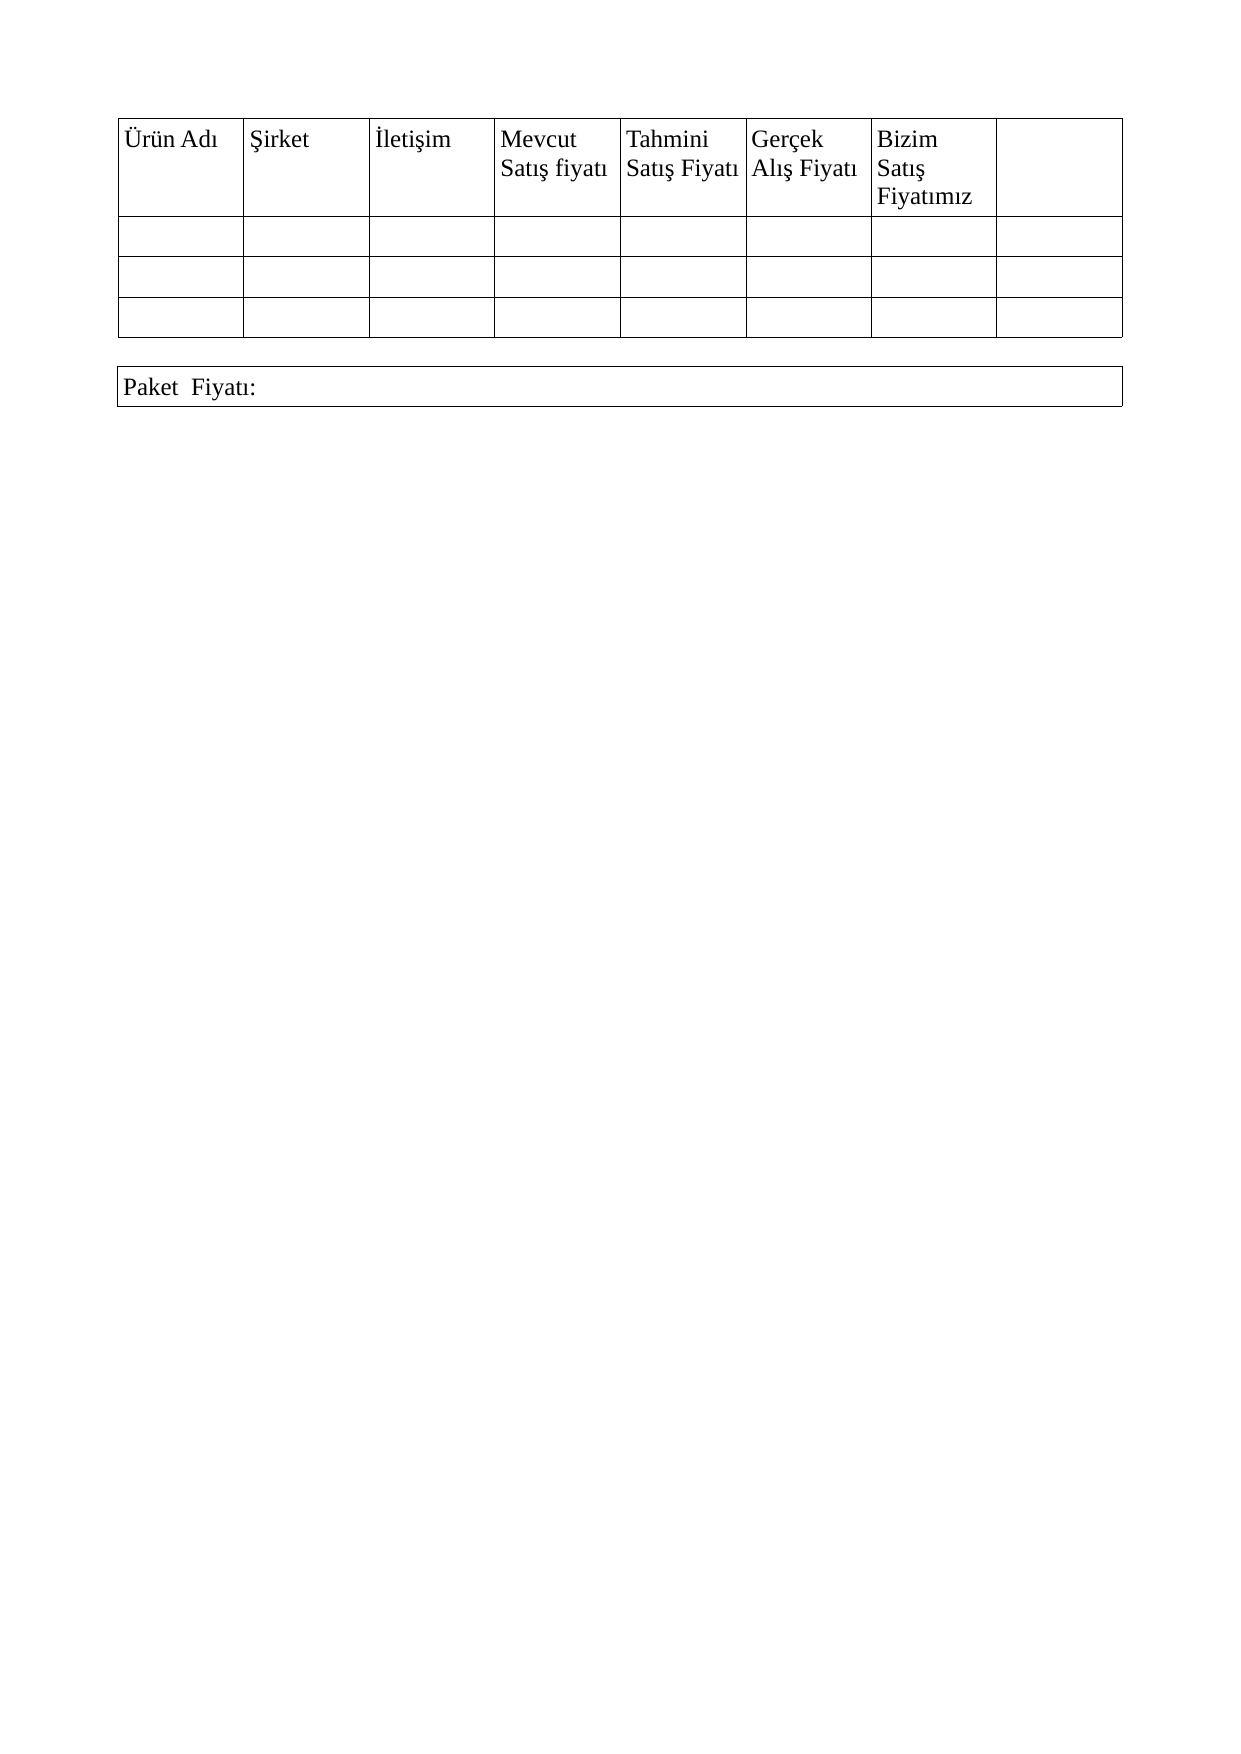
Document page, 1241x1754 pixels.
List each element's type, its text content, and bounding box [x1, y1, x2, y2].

table_cell [244, 217, 369, 256]
table_cell [119, 217, 243, 256]
table_cell [872, 217, 996, 256]
table_cell [495, 257, 620, 297]
table_header Ürün Adı [119, 119, 243, 216]
table_cell [621, 257, 746, 297]
table_cell [997, 298, 1122, 337]
table_cell [119, 257, 243, 297]
table_cell [997, 257, 1122, 297]
table_cell [495, 217, 620, 256]
table_cell [495, 298, 620, 337]
table_cell [872, 298, 996, 337]
table_cell [747, 257, 871, 297]
table_header Gerçek Alış Fiyatı [747, 119, 871, 216]
table_cell [621, 298, 746, 337]
table_header Bizim Satış Fiyatımız [872, 119, 996, 216]
table_header Şirket [244, 119, 369, 216]
table_cell [621, 217, 746, 256]
table_cell [370, 257, 494, 297]
table_header Tahmini Satış Fiyatı [621, 119, 746, 216]
table_header Paket Fiyatı: [118, 367, 1122, 406]
table_cell [997, 217, 1122, 256]
table_cell [119, 298, 243, 337]
table_cell [244, 298, 369, 337]
table_cell [747, 298, 871, 337]
table_cell [872, 257, 996, 297]
table_header Mevcut Satış fiyatı [495, 119, 620, 216]
table_cell [747, 217, 871, 256]
table_header [997, 119, 1122, 216]
table_cell [244, 257, 369, 297]
table_header İletişim [370, 119, 494, 216]
table_cell [370, 298, 494, 337]
table_cell [370, 217, 494, 256]
